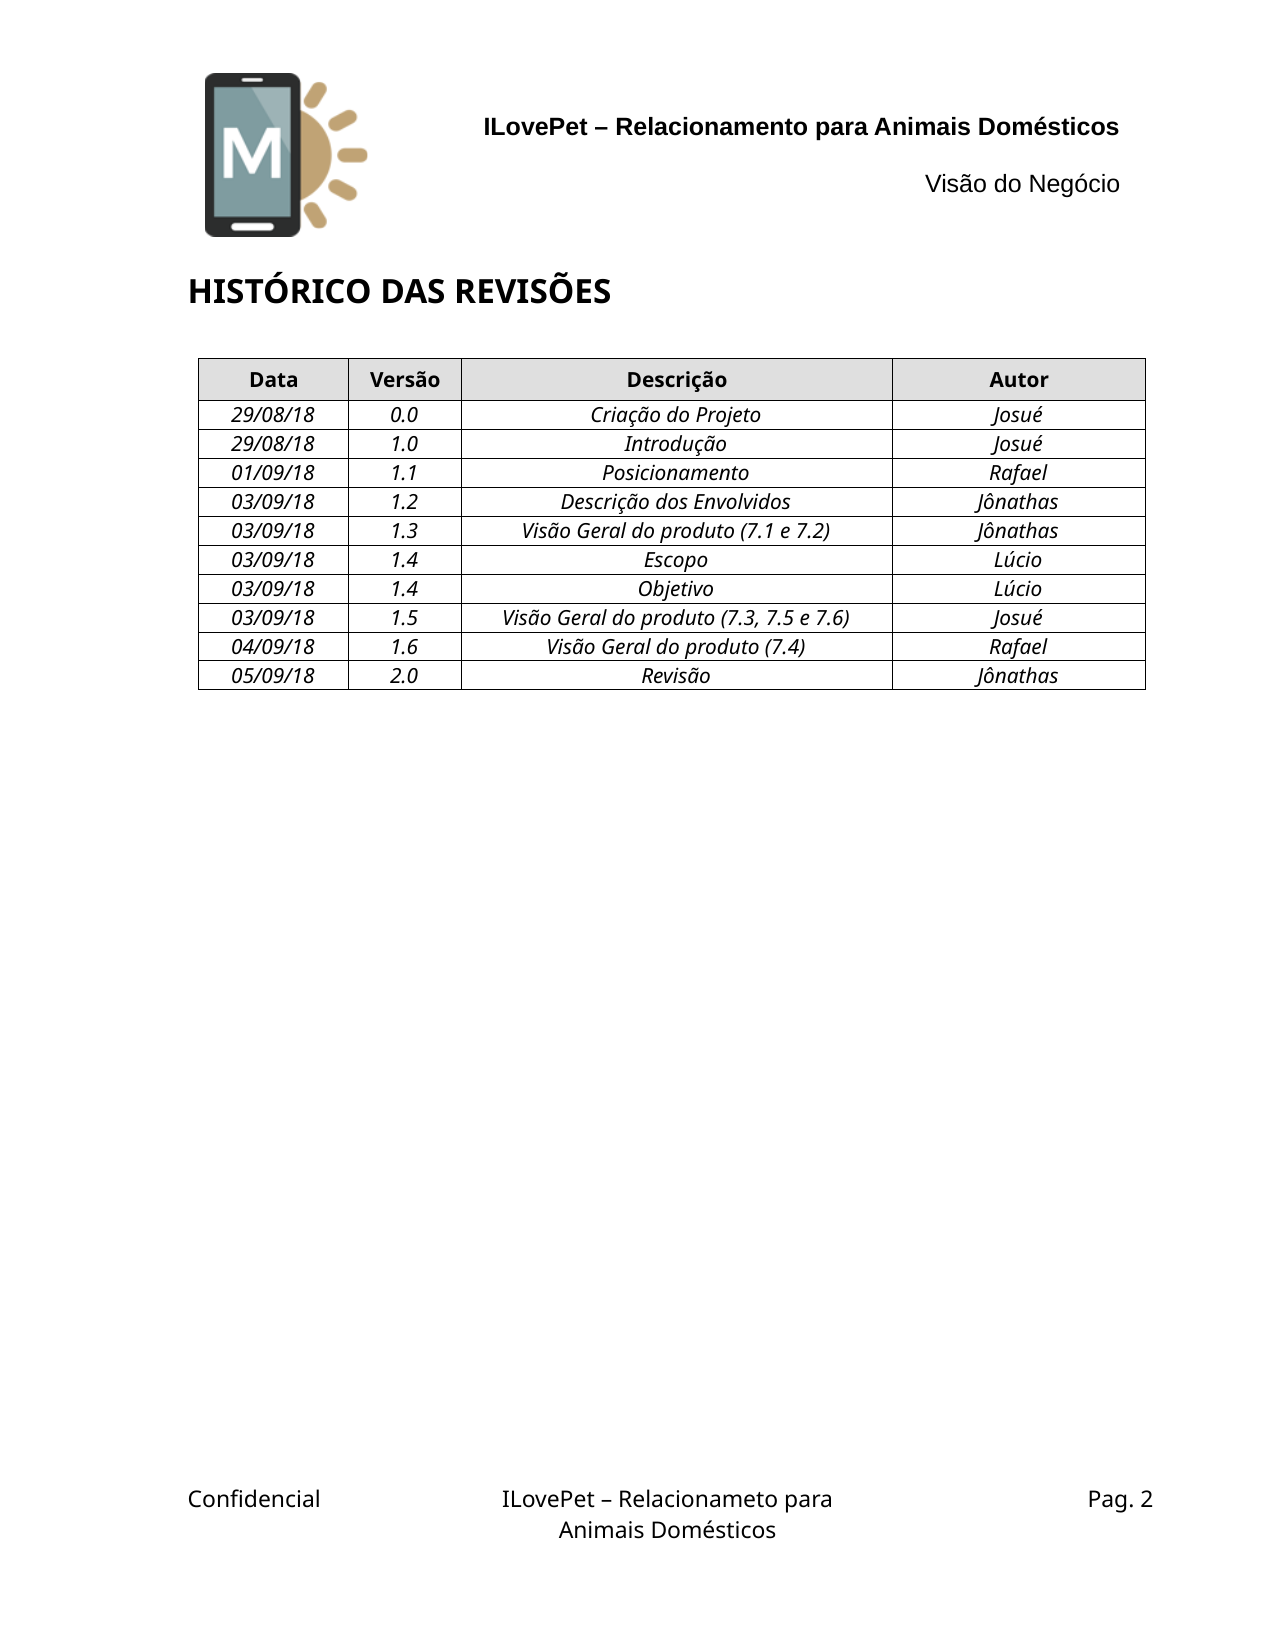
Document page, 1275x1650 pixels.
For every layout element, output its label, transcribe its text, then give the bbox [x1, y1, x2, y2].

table_cell 1.1 [349, 459, 461, 487]
table_cell Objetivo [462, 575, 892, 602]
table_cell 03/09/18 [199, 546, 348, 573]
table_cell Josué [893, 430, 1145, 458]
table_cell 29/08/18 [199, 401, 348, 429]
table_cell 1.2 [349, 488, 461, 516]
table_cell Introdução [462, 430, 892, 458]
table_cell 05/09/18 [199, 661, 348, 689]
table_cell 1.4 [349, 575, 461, 602]
table_cell Criação do Projeto [462, 401, 892, 429]
table_cell 29/08/18 [199, 430, 348, 458]
table_cell Posicionamento [462, 459, 892, 487]
table_cell 01/09/18 [199, 459, 348, 487]
table_cell 1.3 [349, 517, 461, 544]
table_cell Descrição dos Envolvidos [462, 488, 892, 516]
table_cell Escopo [462, 546, 892, 573]
table_cell 04/09/18 [199, 633, 348, 660]
text HISTÓRICO DAS REVISÕES [187, 267, 1137, 313]
table_cell Jônathas [893, 517, 1145, 544]
table_cell 1.5 [349, 604, 461, 631]
table_cell Lúcio [893, 546, 1145, 573]
table_cell Jônathas [893, 488, 1145, 516]
table_header Data [199, 359, 348, 400]
table_cell 03/09/18 [199, 575, 348, 602]
table_cell 2.0 [349, 661, 461, 689]
table_cell 1.6 [349, 633, 461, 660]
table_header Versão [349, 359, 461, 400]
table_cell Rafael [893, 633, 1145, 660]
table_cell Visão Geral do produto (7.1 e 7.2) [462, 517, 892, 544]
table_cell 1.4 [349, 546, 461, 573]
table_cell Visão Geral do produto (7.4) [462, 633, 892, 660]
table_cell Visão Geral do produto (7.3, 7.5 e 7.6) [462, 604, 892, 631]
table_header Descrição [462, 359, 892, 400]
table_cell 03/09/18 [199, 517, 348, 544]
table_cell 03/09/18 [199, 604, 348, 631]
table_cell Jônathas [893, 661, 1145, 689]
table_cell Josué [893, 401, 1145, 429]
table_cell Rafael [893, 459, 1145, 487]
table_cell 1.0 [349, 430, 461, 458]
table_cell Josué [893, 604, 1145, 631]
table_cell 0.0 [349, 401, 461, 429]
table_cell Revisão [462, 661, 892, 689]
table_cell Lúcio [893, 575, 1145, 602]
table_cell 03/09/18 [199, 488, 348, 516]
table_header Autor [893, 359, 1145, 400]
